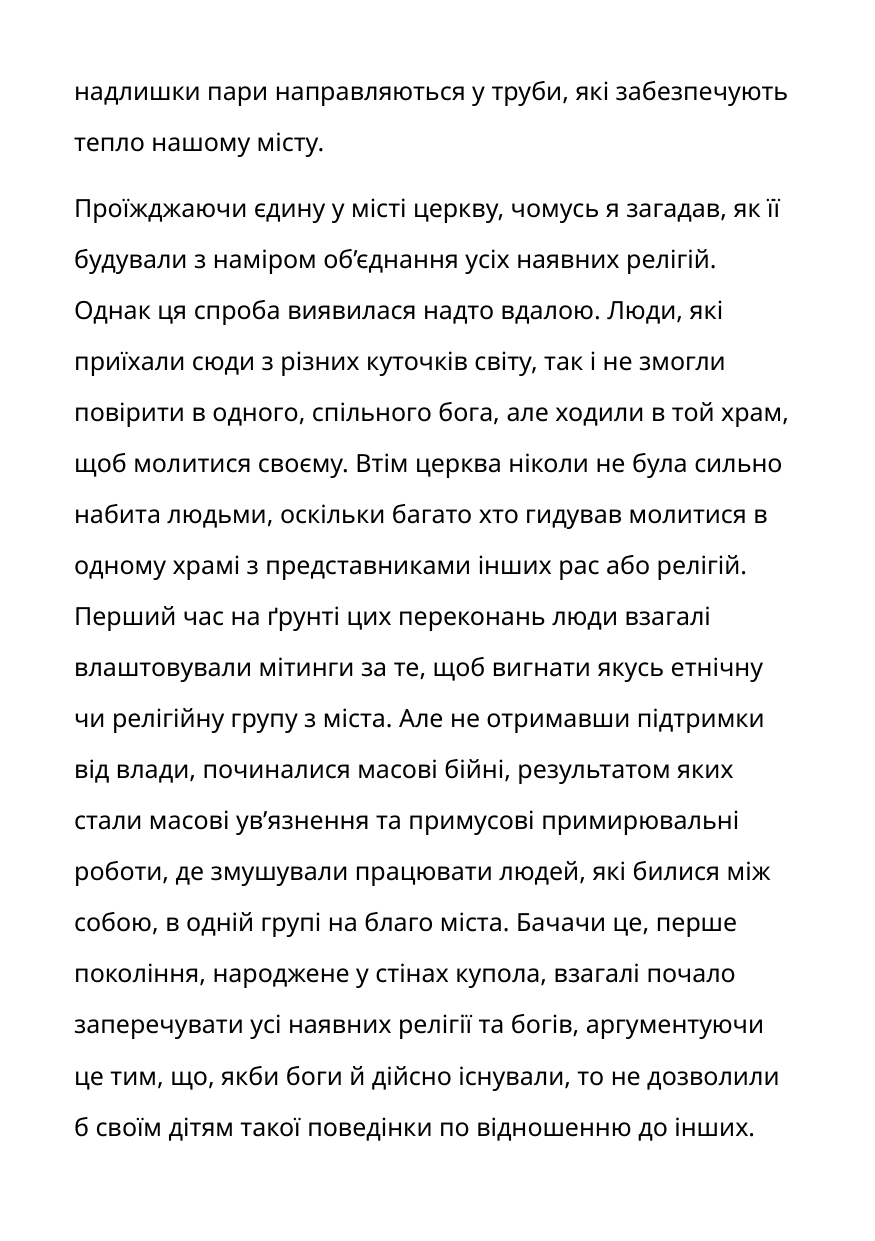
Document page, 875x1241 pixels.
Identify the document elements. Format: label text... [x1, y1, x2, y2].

text Проїжджаючи єдину у місті церкву, чомусь я загадав, як її будували з наміром об’єднання усіх наявних релігій. Однак ця спроба виявилася надто вдалою. Люди, які приїхали сюди з різних куточків світу, так і не змогли повірити в одного, спільного бога, але ходили в той храм, щоб молитися своєму. Втім церква ніколи не була сильно набита людьми, оскільки багато хто гидував молитися в одному храмі з представниками інших рас або релігій. Перший час на ґрунті цих переконань люди взагалі влаштовували мітинги за те, щоб вигнати якусь етнічну чи релігійну групу з міста. Але не отримавши підтримки від влади, починалися масові бійні, результатом яких стали масові ув’язнення та примусові примирювальні роботи, де змушували працювати людей, які билися між собою, в одній групі на благо міста. Бачачи це, перше покоління, народжене у стінах купола, взагалі почало заперечувати усі наявних релігії та богів, аргументуючи це тим, що, якби боги й дійсно існували, то не дозволили б своїм дітям такої поведінки по відношенню до інших. [74, 191, 800, 1143]
text надлишки пари направляються у труби, які забезпечують тепло нашому місту. [74, 74, 800, 159]
